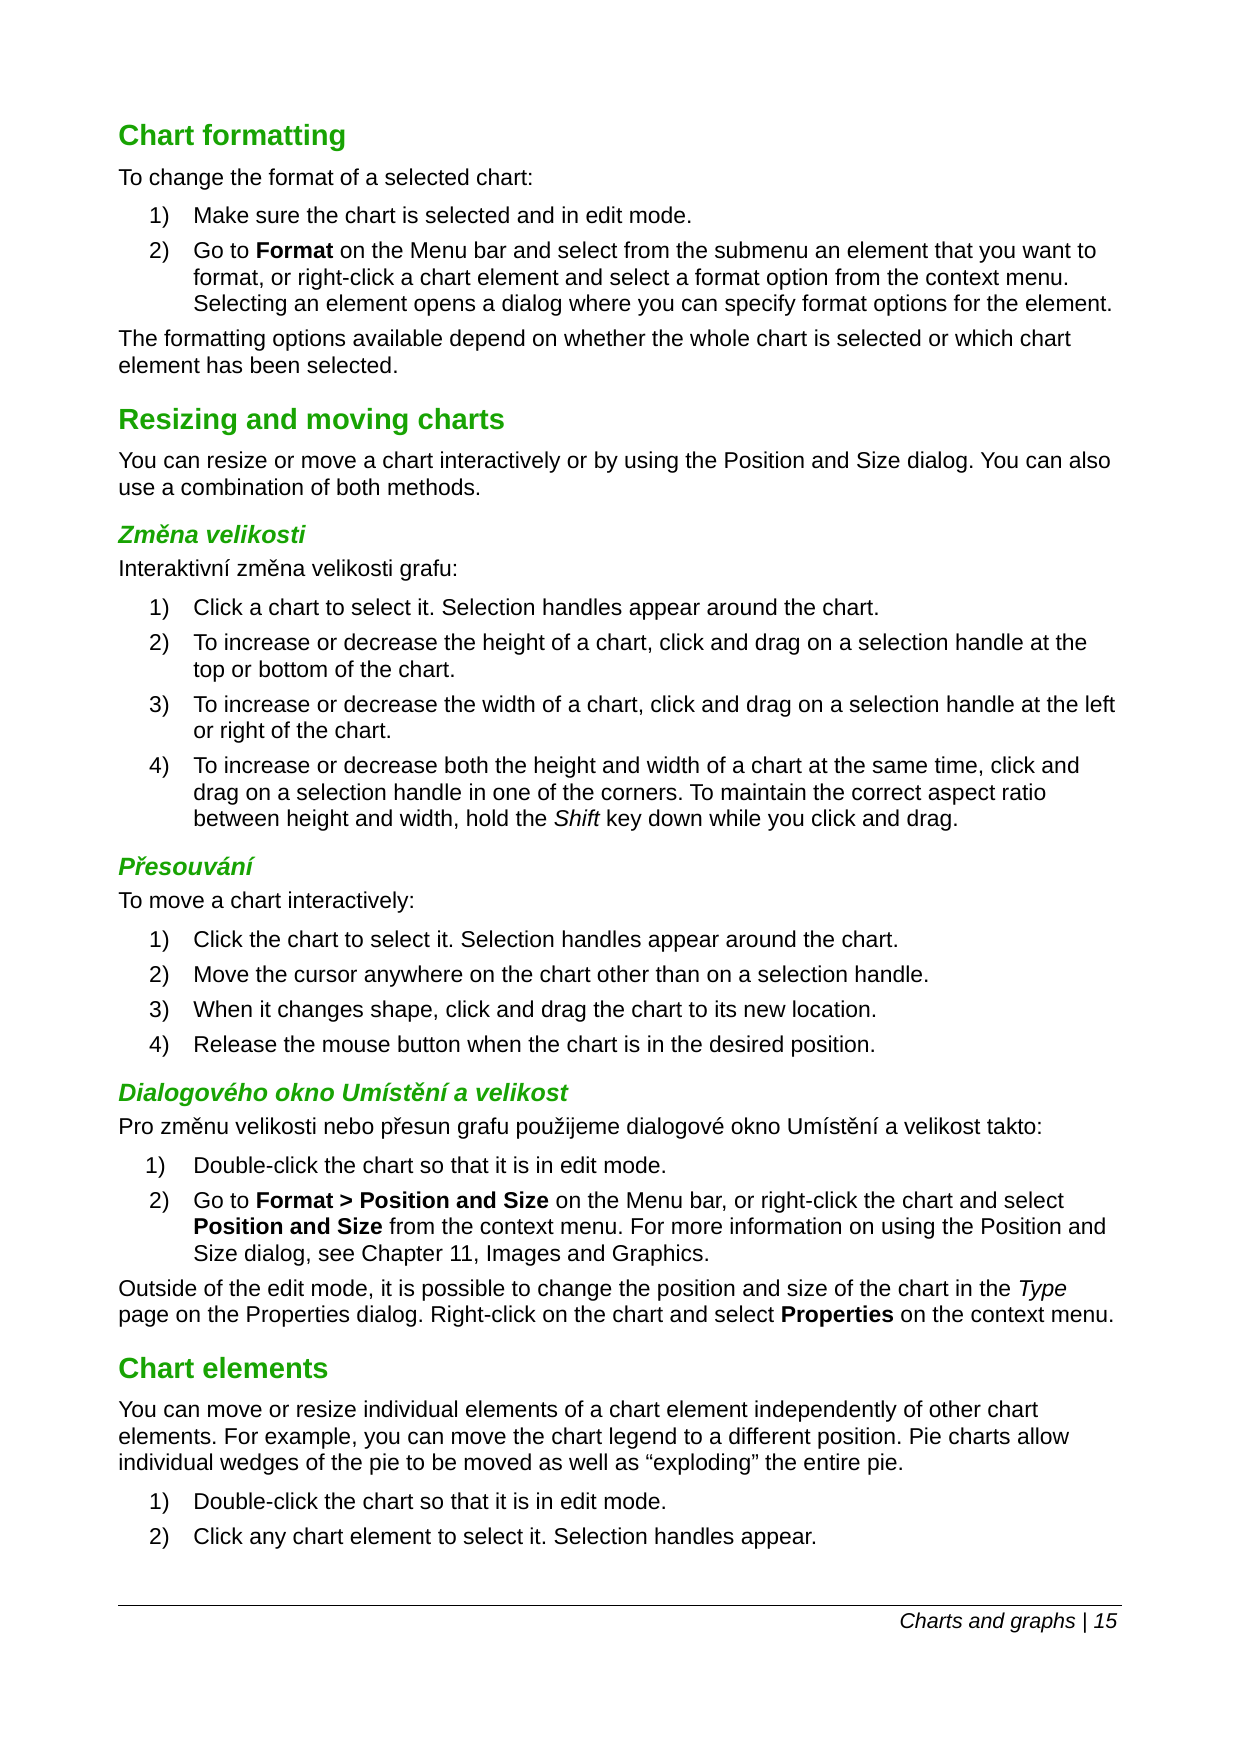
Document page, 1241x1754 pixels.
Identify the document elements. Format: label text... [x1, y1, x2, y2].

list Go to Format on the Menu bar and select from the submenu an element that you want to format, or right-click a chart element and select a format option from the context menu. Selecting an element opens a dialog where you can specify format options for the element. [169, 237, 1122, 317]
subtitle Chart formatting [118, 118, 1122, 152]
list Double-click the chart so that it is in edit mode. [169, 1488, 1122, 1514]
list Click the chart to select it. Selection handles appear around the chart. [169, 926, 1122, 952]
list Release the mouse button when the chart is in the desired position. [169, 1031, 1122, 1057]
subtitle Změna velikosti [118, 520, 1122, 549]
text You can move or resize individual elements of a chart element independently of other chart elements. For example, you can move the chart legend to a different position. Pie charts allow individual wedges of the pie to be moved as well as “exploding” the entire pie. [118, 1396, 1122, 1476]
list Pro změnu velikosti nebo přesun grafu použijeme dialogové okno Umístění a velikost takto: [118, 1113, 1122, 1139]
list To increase or decrease the height of a chart, click and drag on a selection handle at the top or bottom of the chart. [169, 629, 1122, 682]
list Make sure the chart is selected and in edit mode. [169, 202, 1122, 229]
list To increase or decrease the width of a chart, click and drag on a selection handle at the left or right of the chart. [169, 691, 1122, 743]
list Go to Format > Position and Size on the Menu bar, or right-click the chart and select Position and Size from the context menu. For more information on using the Position and Size dialog, see Chapter 11, Images and Graphics. [169, 1187, 1122, 1266]
list Interaktivní změna velikosti grafu: [118, 555, 1122, 581]
list The formatting options available depend on whether the whole chart is selected or which chart element has been selected. [118, 325, 1122, 378]
list Double-click the chart so that it is in edit mode. [165, 1152, 1122, 1178]
subtitle Resizing and moving charts [118, 402, 1122, 435]
list To change the format of a selected chart: [118, 163, 1122, 190]
subtitle Chart elements [118, 1351, 1122, 1385]
list Outside of the edit mode, it is possible to change the position and size of the chart in the Type page on the Properties dialog. Right-click on the chart and select Properties on the context menu. [118, 1275, 1122, 1327]
subtitle Přesouvání [118, 852, 1122, 881]
list Click any chart element to select it. Selection handles appear. [169, 1523, 1122, 1549]
text You can resize or move a chart interactively or by using the Position and Size dialog. You can also use a combination of both methods. [118, 447, 1122, 500]
list When it changes shape, click and drag the chart to its new location. [169, 996, 1122, 1022]
list Move the cursor anywhere on the chart other than on a selection handle. [169, 961, 1122, 987]
list To move a chart interactively: [118, 887, 1122, 913]
subtitle Dialogového okno Umístění a velikost [118, 1078, 1122, 1107]
list To increase or decrease both the height and width of a chart at the same time, click and drag on a selection handle in one of the corners. To maintain the correct aspect ratio between height and width, hold the Shift key down while you click and drag. [169, 752, 1122, 831]
list Click a chart to select it. Selection handles appear around the chart. [169, 594, 1122, 620]
